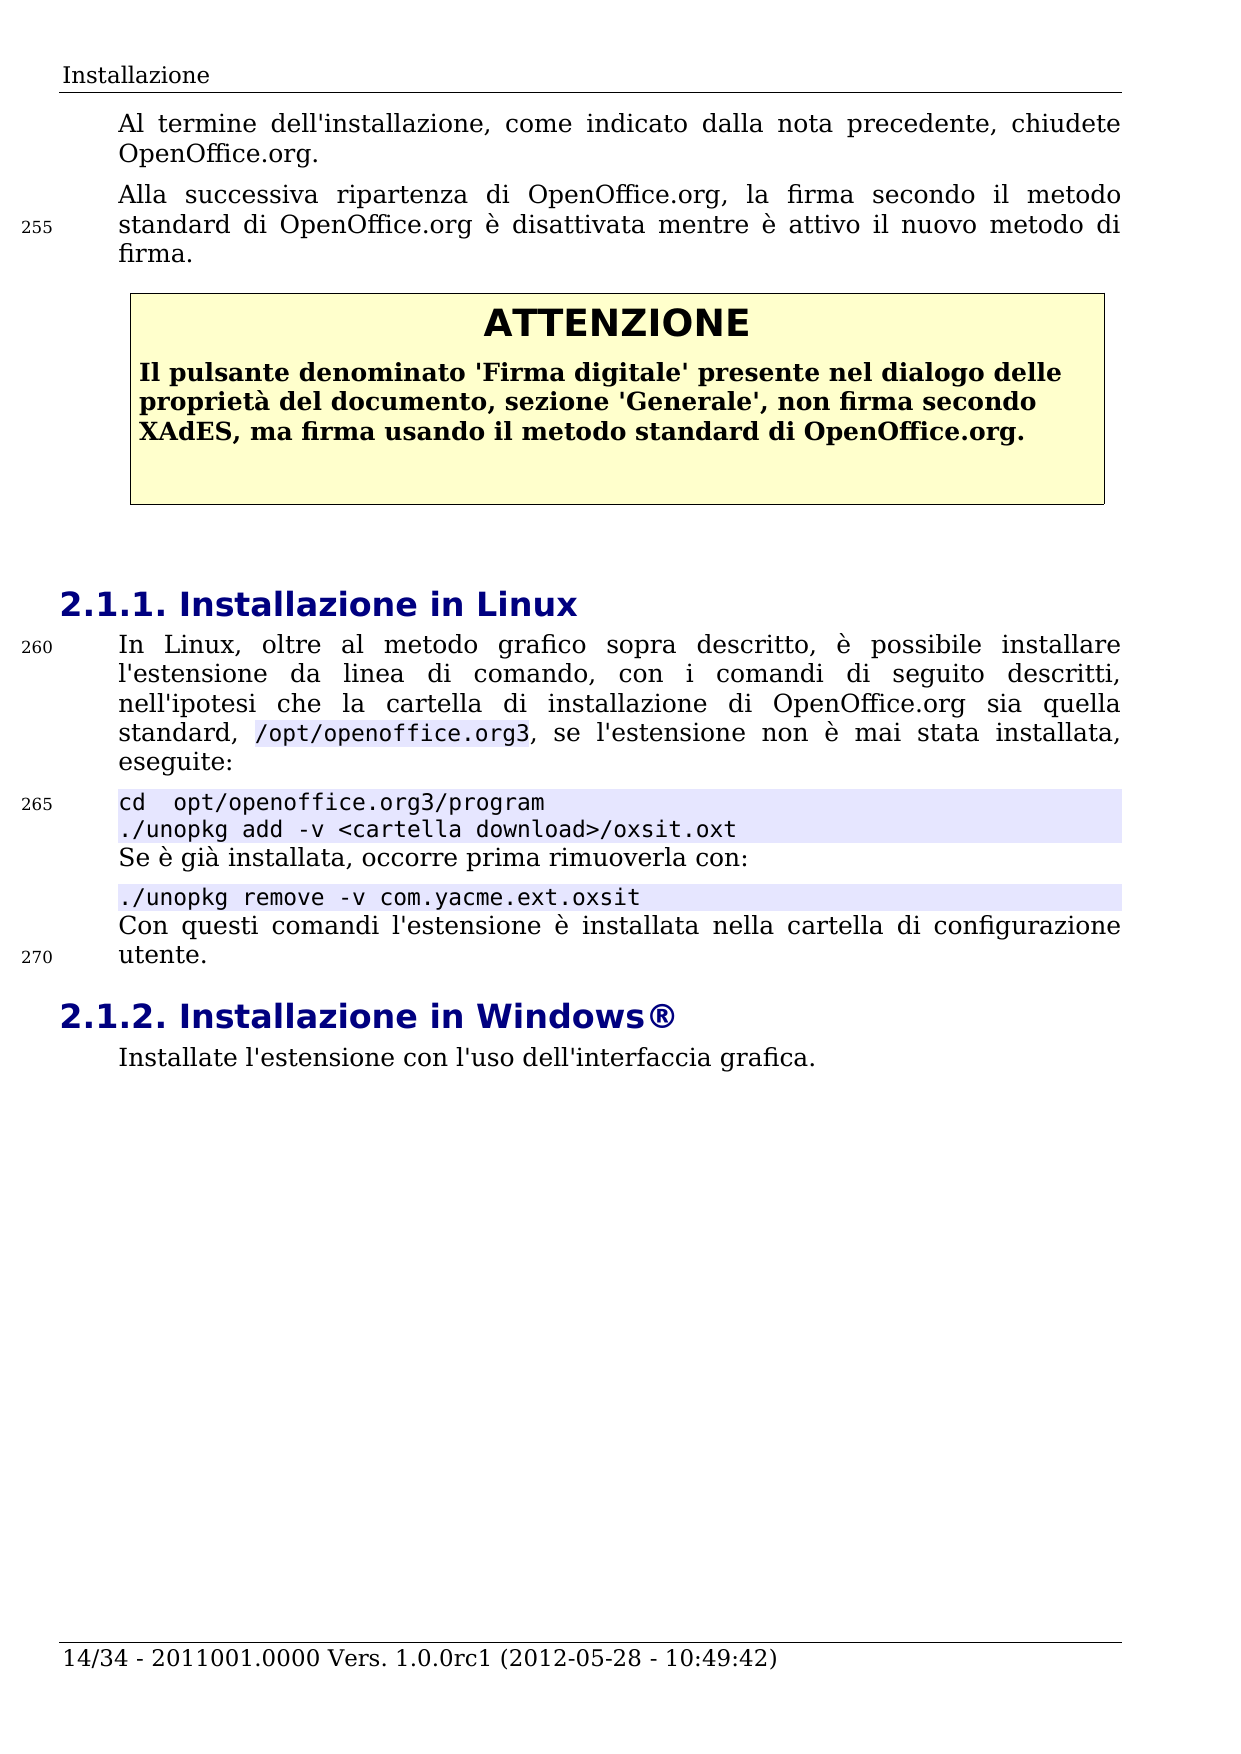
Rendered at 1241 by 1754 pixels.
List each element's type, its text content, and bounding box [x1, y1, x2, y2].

text cd opt/openoffice.org3/program [118, 789, 173, 816]
text In Linux, oltre al metodo grafico sopra descritto, è possibile installare l'estensione da linea di comando, con i comandi di seguito descritti, nell'ipotesi che la cartella di installazione di OpenOffice.org sia quella standard, /opt/openoffice.org3, se l'estensione non è mai stata installata, eseguite: [118, 630, 1122, 777]
subtitle Installazione in Windows® [59, 998, 1122, 1036]
text Con questi comandi l'estensione è installata nella cartella di configurazione utente. [118, 911, 1122, 970]
text Il pulsante denominato 'Firma digitale' presente nel dialogo delle proprietà del documento, sezione 'Generale', non firma secondo XAdES, ma firma usando il metodo standard di OpenOffice.org. [139, 358, 1095, 446]
text ./unopkg remove -v com.yacme.ext.oxsit [118, 884, 1122, 911]
text cd opt/openoffice.org3/program [544, 789, 1122, 816]
text Installate l'estensione con l'uso dell'interfaccia grafica. [118, 1043, 1122, 1072]
text Al termine dell'installazione, come indicato dalla nota precedente, chiudete OpenOffice.org. [118, 109, 1122, 168]
text Alla successiva ripartenza di OpenOffice.org, la firma secondo il metodo standard di OpenOffice.org è disattivata mentre è attivo il nuovo metodo di firma. [118, 181, 1122, 268]
text ATTENZIONE [139, 302, 1095, 345]
text ./unopkg add -v <cartella download>/oxsit.oxt [118, 816, 1122, 843]
text Se è già installata, occorre prima rimuoverla con: [118, 843, 1122, 872]
subtitle Installazione in Linux [59, 585, 1122, 624]
